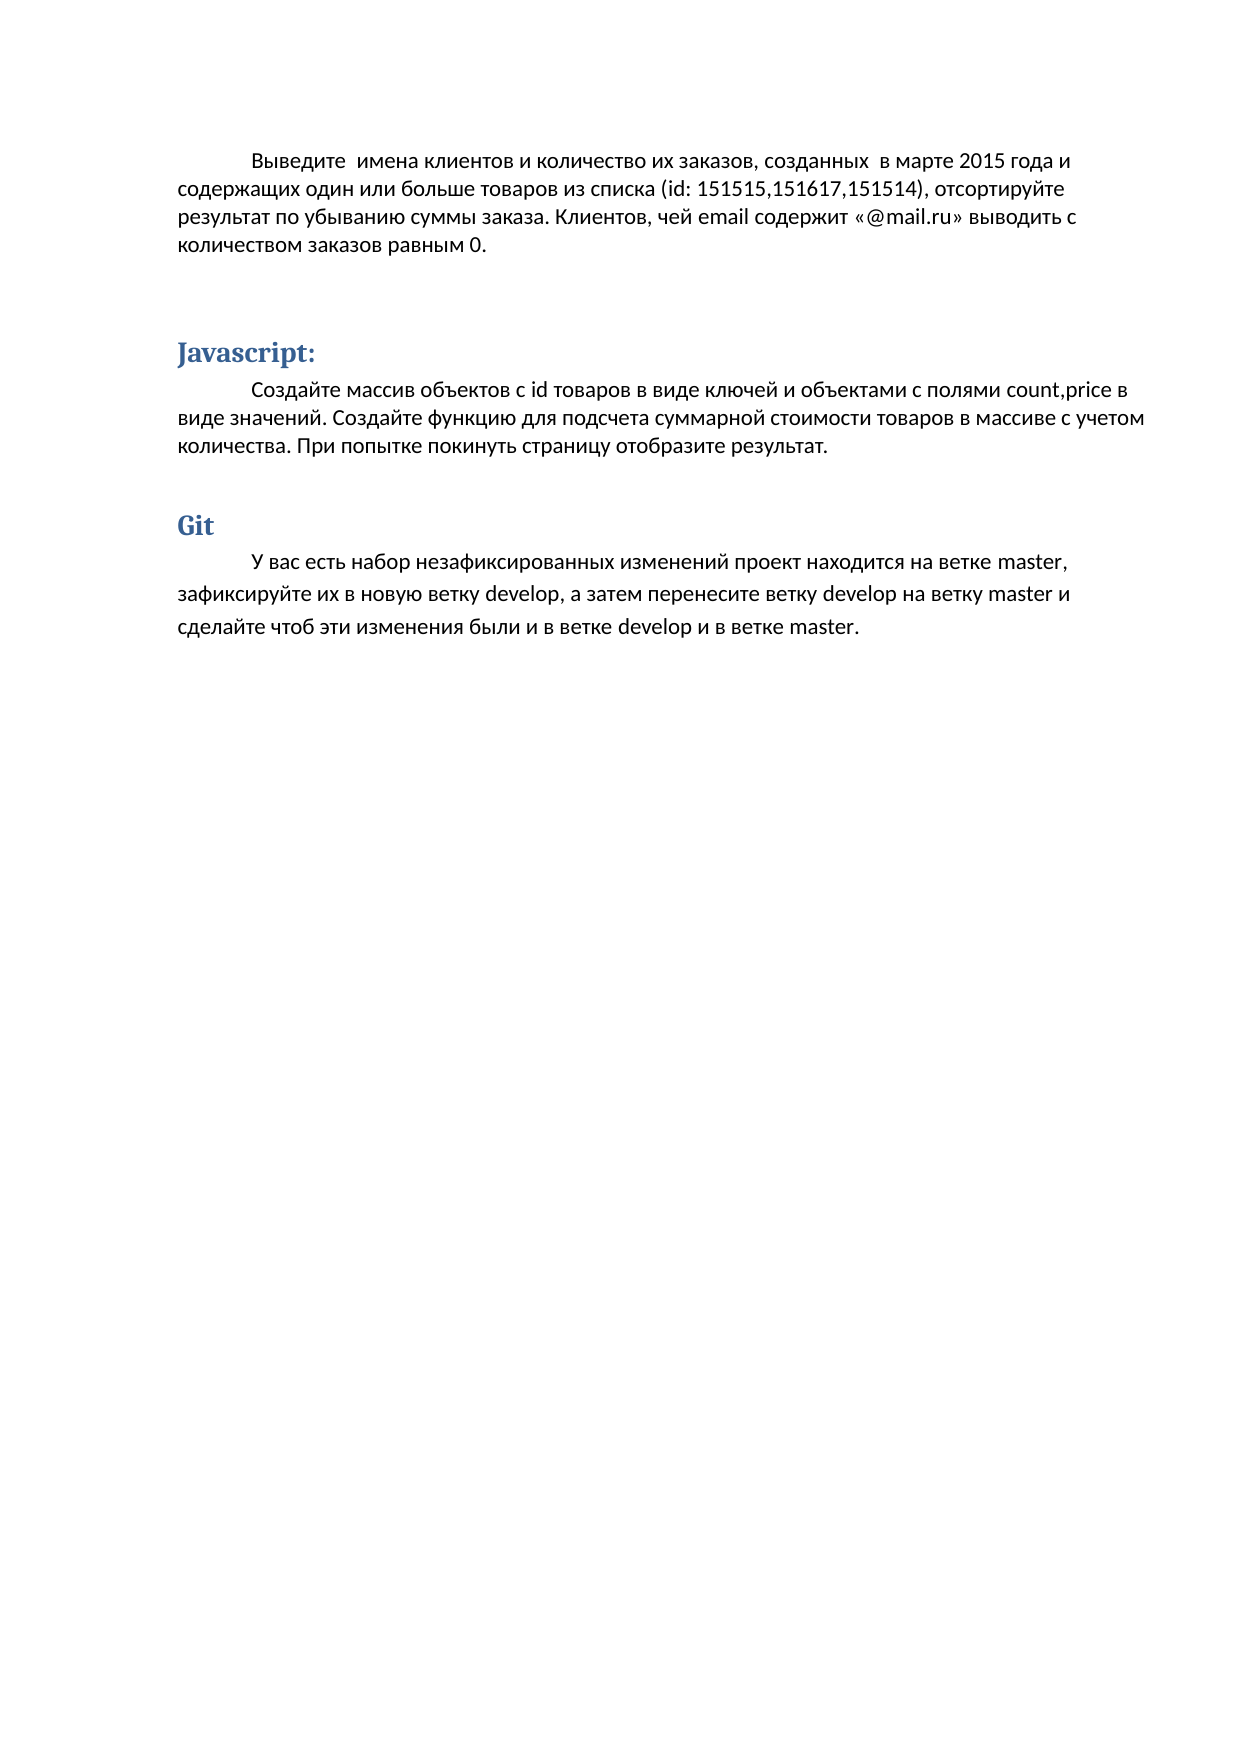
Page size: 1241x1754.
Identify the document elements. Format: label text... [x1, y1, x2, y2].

subtitle Javascript: [177, 336, 1152, 370]
text Создайте массив объектов с id товаров в виде ключей и объектами с полями count,price в виде значений. Создайте функцию для подсчета суммарной стоимости товаров в массиве с учетом количества. При попытке покинуть страницу отобразите результат. [177, 375, 1152, 459]
text Выведите имена клиентов и количество их заказов, созданных в марте 2015 года и содержащих один или больше товаров из списка (id: 151515,151617,151514), отсортируйте результат по убыванию суммы заказа. Клиентов, чей email содержит «@mail.ru» выводить с количеством заказов равным 0. [177, 146, 1152, 258]
subtitle Git [177, 509, 1152, 542]
text У вас есть набор незафиксированных изменений проект находится на ветке master, зафиксируйте их в новую ветку develop, а затем перенесите ветку develop на ветку master и сделайте чтоб эти изменения были и в ветке develop и в ветке master. [177, 547, 1152, 640]
